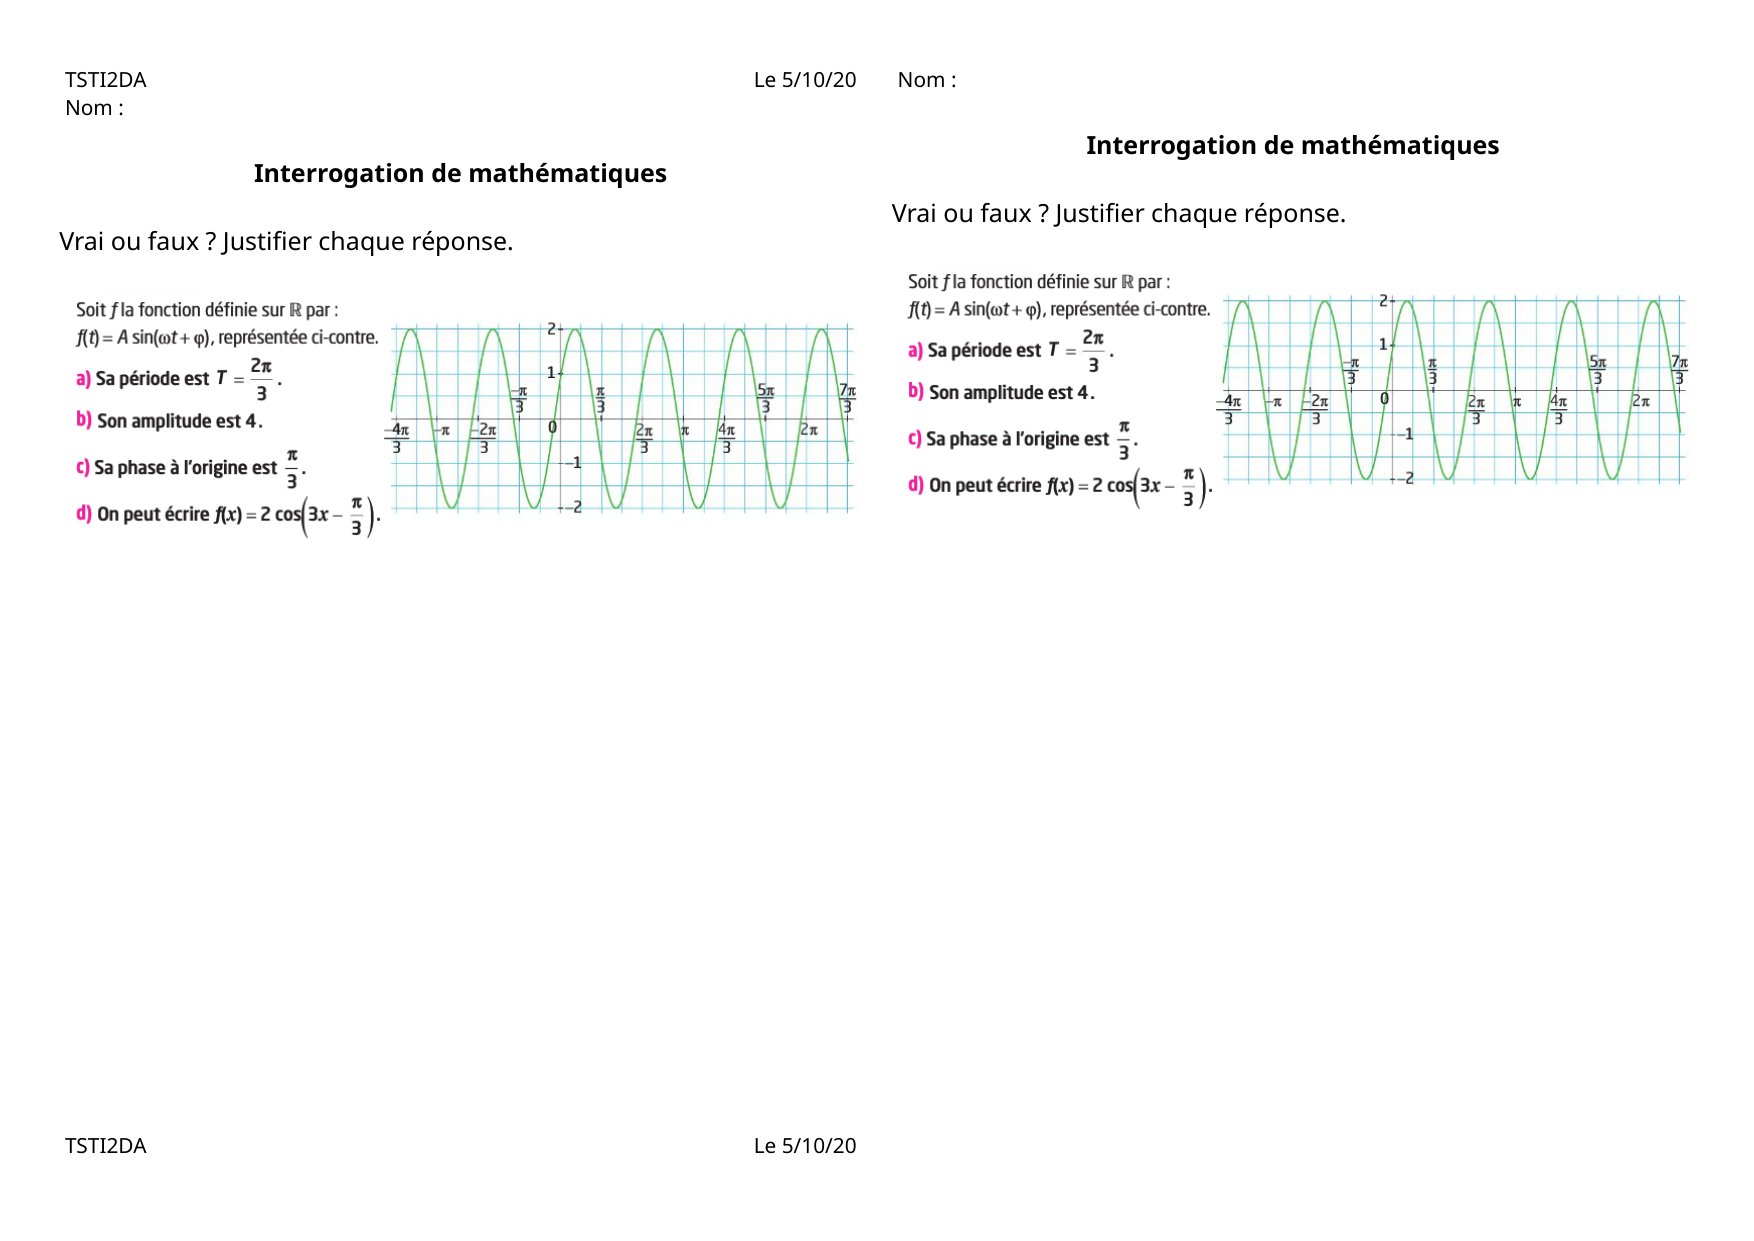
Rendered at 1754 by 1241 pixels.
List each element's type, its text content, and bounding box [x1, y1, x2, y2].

table_header [1293, 59, 1695, 127]
picture [891, 263, 1695, 518]
picture [59, 292, 863, 547]
table_header Le 5/10/20 [461, 1125, 862, 1165]
table_header TSTI2DA Nom : [59, 59, 461, 156]
text Vrai ou faux ? Justifier chaque réponse. [892, 196, 1695, 229]
table_header Nom : [892, 59, 1293, 127]
table_header Le 5/10/20 [461, 59, 862, 156]
text Vrai ou faux ? Justifier chaque réponse. [59, 224, 862, 258]
table_header TSTI2DA [59, 1125, 461, 1165]
text Interrogation de mathématiques [892, 127, 1695, 161]
text Interrogation de mathématiques [59, 156, 862, 190]
